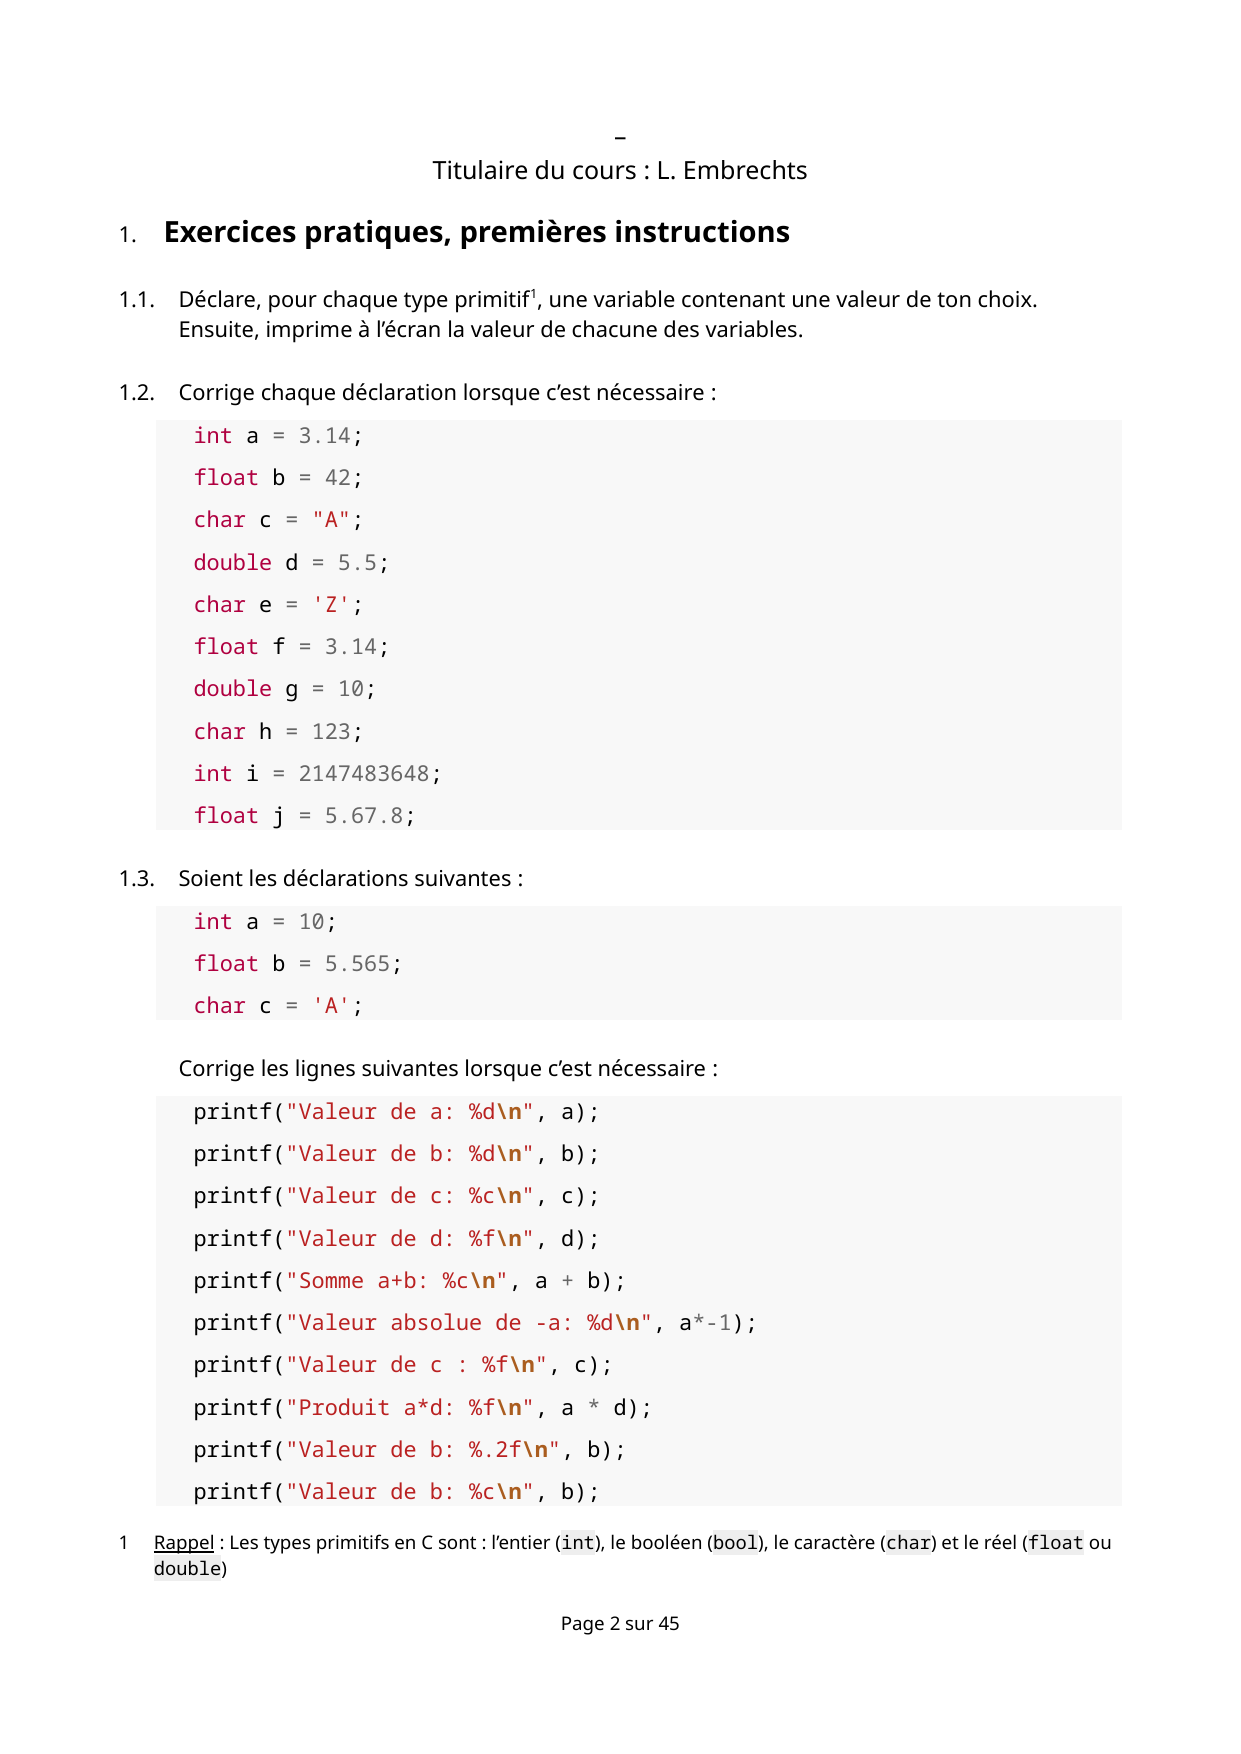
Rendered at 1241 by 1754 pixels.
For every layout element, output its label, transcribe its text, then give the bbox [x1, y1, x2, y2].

text Rappel : Les types primitifs en C sont : l’entier (int), le booléen (bool), le caractère (char) et le réel (float ou double) [118, 1529, 1122, 1581]
list float f = 3.14; [156, 631, 1122, 661]
list printf("Valeur de c: %c\n", c); [156, 1180, 1122, 1210]
list printf("Valeur de b: %.2f\n", b); [156, 1434, 1122, 1464]
subtitle Exercices pratiques, premières instructions [118, 211, 1122, 251]
list printf("Produit a*d: %f\n", a * d); [156, 1392, 1122, 1422]
list printf("Somme a+b: %c\n", a + b); [156, 1265, 1122, 1295]
list char h = 123; [156, 716, 1122, 746]
text – [118, 118, 1122, 152]
list int i = 2147483648; [156, 758, 1122, 788]
subtitle Soient les déclarations suivantes : [118, 863, 1122, 893]
subtitle Corrige les lignes suivantes lorsque c’est nécessaire : [118, 1053, 1122, 1083]
list printf("Valeur absolue de -a: %d\n", a*-1); [156, 1307, 1122, 1337]
list char c = "A"; [156, 504, 1122, 534]
list int a = 10; [156, 906, 1122, 936]
text Titulaire du cours : L. Embrechts [118, 152, 1122, 186]
list double g = 10; [156, 673, 1122, 703]
subtitle Corrige chaque déclaration lorsque c’est nécessaire : [118, 377, 1122, 407]
list printf("Valeur de a: %d\n", a); [156, 1096, 1122, 1126]
list printf("Valeur de d: %f\n", d); [156, 1223, 1122, 1252]
list printf("Valeur de b: %c\n", b); [156, 1476, 1122, 1506]
list char e = 'Z'; [156, 589, 1122, 619]
list int a = 3.14; [156, 420, 1122, 449]
list float b = 42; [156, 462, 1122, 492]
list char c = 'A'; [156, 990, 1122, 1020]
subtitle Déclare, pour chaque type primitif, une variable contenant une valeur de ton choix. Ensuite, imprime à l’écran la valeur de chacune des variables. [118, 284, 1122, 344]
list printf("Valeur de c : %f\n", c); [156, 1349, 1122, 1379]
list float b = 5.565; [156, 948, 1122, 978]
list float j = 5.67.8; [156, 800, 1122, 830]
list double d = 5.5; [156, 547, 1122, 576]
list printf("Valeur de b: %d\n", b); [156, 1138, 1122, 1168]
